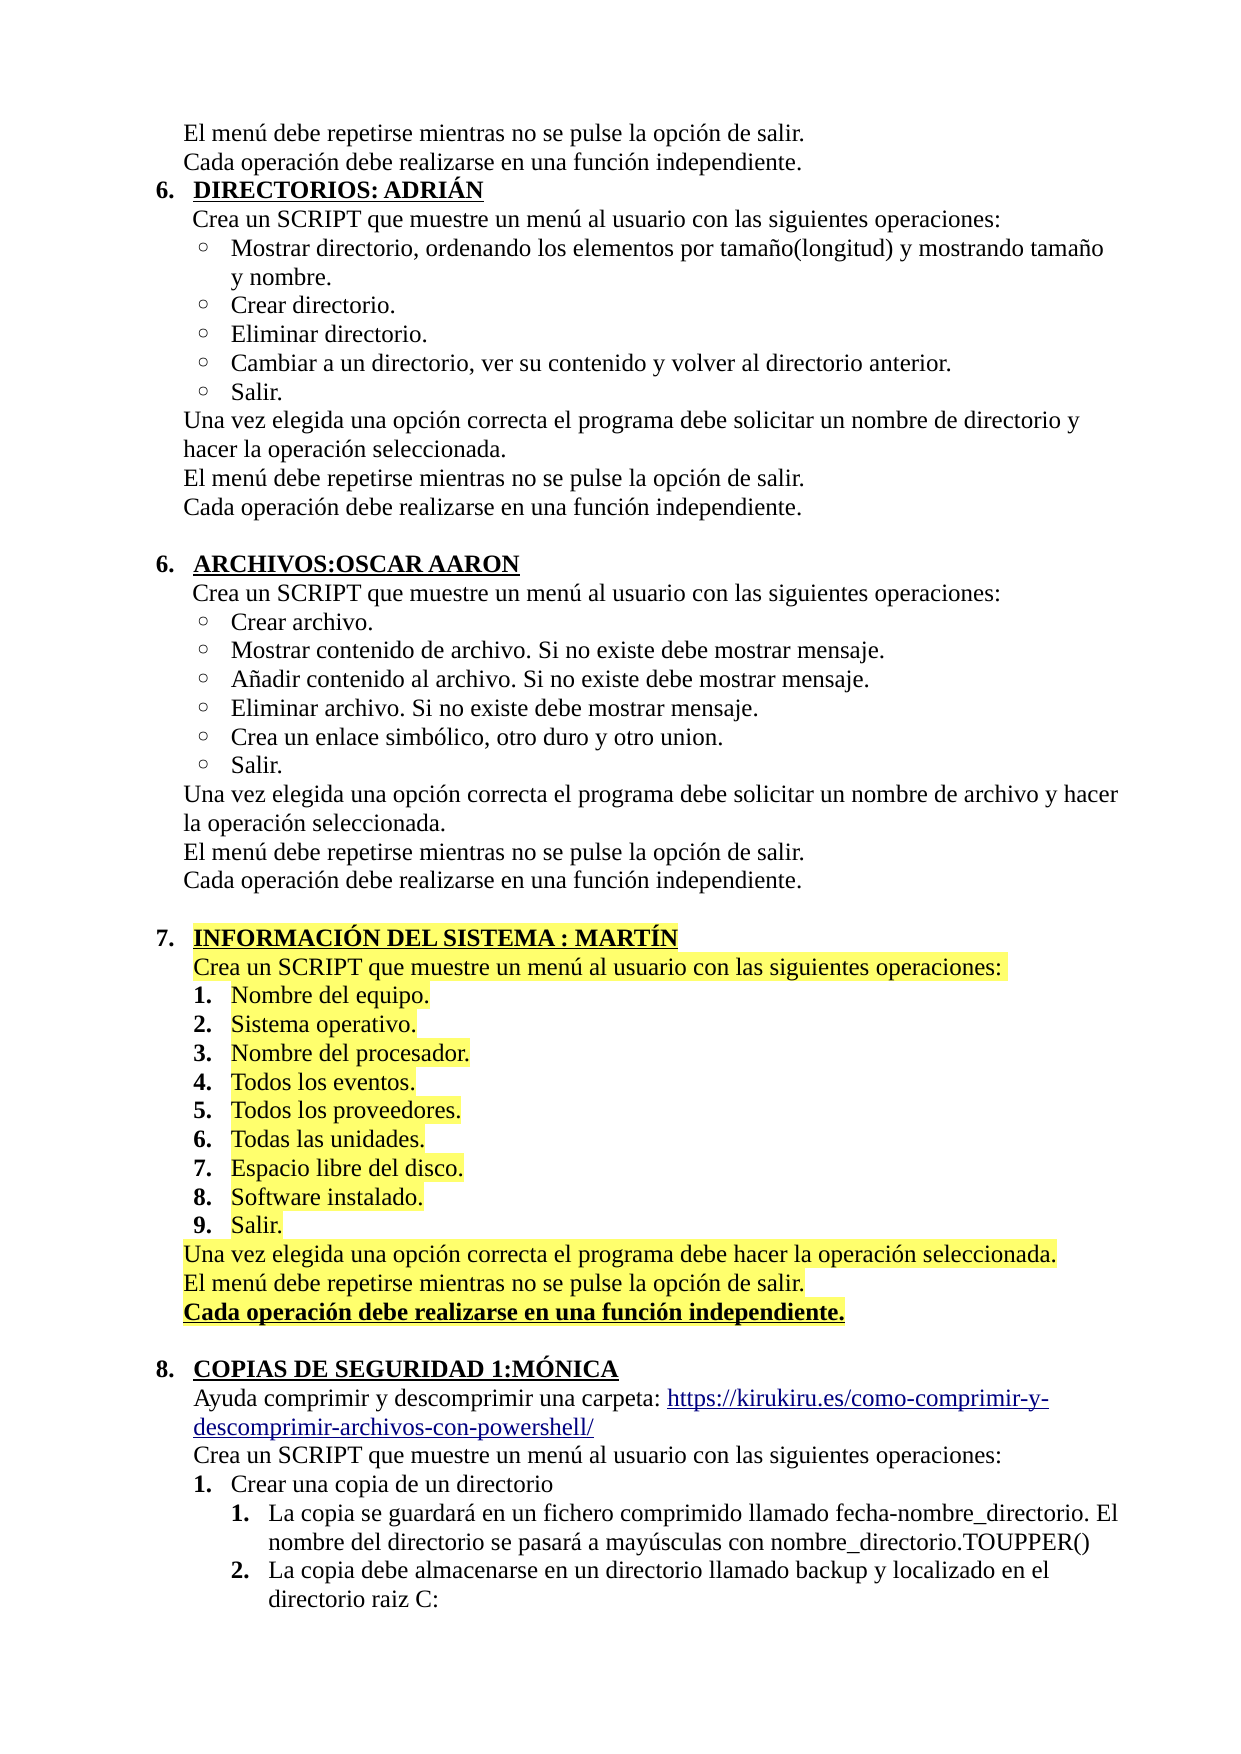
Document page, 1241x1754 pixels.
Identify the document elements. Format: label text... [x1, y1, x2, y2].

list Cada operación debe realizarse en una función independiente. [183, 1297, 1122, 1326]
list Crea un enlace simbólico, otro duro y otro union. [193, 722, 1122, 751]
text Crea un SCRIPT que muestre un menú al usuario con las siguientes operaciones: [118, 578, 1122, 607]
list Añadir contenido al archivo. Si no existe debe mostrar mensaje. [193, 664, 1122, 693]
list Crear archivo. [193, 607, 1122, 636]
list Espacio libre del disco. [193, 1153, 1122, 1182]
list El menú debe repetirse mientras no se pulse la opción de salir. [183, 118, 1122, 147]
list Software instalado. [193, 1182, 1122, 1211]
list ARCHIVOS:OSCAR AARON [156, 549, 1122, 578]
list Crear una copia de un directorio [193, 1469, 1122, 1498]
list Mostrar contenido de archivo. Si no existe debe mostrar mensaje. [193, 636, 1122, 664]
list Sistema operativo. [193, 1009, 1122, 1038]
list Crea un SCRIPT que muestre un menú al usuario con las siguientes operaciones: [156, 1441, 1122, 1469]
text Crea un SCRIPT que muestre un menú al usuario con las siguientes operaciones: [118, 204, 1122, 233]
list La copia debe almacenarse en un directorio llamado backup y localizado en el directorio raiz C: [231, 1556, 1122, 1613]
list Crea un SCRIPT que muestre un menú al usuario con las siguientes operaciones: [156, 952, 1122, 981]
list DIRECTORIOS: ADRIÁN [156, 176, 1122, 204]
list Nombre del equipo. [193, 981, 1122, 1009]
list COPIAS DE SEGURIDAD 1:MÓNICA [156, 1354, 1122, 1383]
list Una vez elegida una opción correcta el programa debe hacer la operación seleccionada. [183, 1239, 1122, 1268]
list Cada operación debe realizarse en una función independiente. [183, 147, 1122, 176]
list Todos los eventos. [193, 1067, 1122, 1096]
list El menú debe repetirse mientras no se pulse la opción de salir. [183, 837, 1122, 866]
list Salir. [193, 751, 1122, 779]
list Salir. [193, 1211, 1122, 1239]
list Cada operación debe realizarse en una función independiente. [183, 866, 1122, 894]
list Eliminar archivo. Si no existe debe mostrar mensaje. [193, 693, 1122, 722]
list Nombre del procesador. [193, 1038, 1122, 1067]
list El menú debe repetirse mientras no se pulse la opción de salir. [183, 1268, 1122, 1297]
list Una vez elegida una opción correcta el programa debe solicitar un nombre de archivo y hacer la operación seleccionada. [183, 779, 1122, 837]
list Crear directorio. [193, 291, 1122, 319]
list La copia se guardará en un fichero comprimido llamado fecha-nombre_directorio. El nombre del directorio se pasará a mayúsculas con nombre_directorio.TOUPPER() [231, 1498, 1122, 1556]
list Ayuda comprimir y descomprimir una carpeta: https://kirukiru.es/como-comprimir-y-descomprimir-archivos-con-powershell/ [156, 1383, 1122, 1441]
list El menú debe repetirse mientras no se pulse la opción de salir. [183, 463, 1122, 492]
list Cada operación debe realizarse en una función independiente. [183, 492, 1122, 521]
list Cambiar a un directorio, ver su contenido y volver al directorio anterior. [193, 348, 1122, 377]
list Eliminar directorio. [193, 319, 1122, 348]
list Todas las unidades. [193, 1124, 1122, 1153]
list Mostrar directorio, ordenando los elementos por tamaño(longitud) y mostrando tamaño y nombre. [193, 233, 1122, 291]
list Una vez elegida una opción correcta el programa debe solicitar un nombre de directorio y hacer la operación seleccionada. [183, 406, 1122, 463]
list Salir. [193, 377, 1122, 406]
list INFORMACIÓN DEL SISTEMA : MARTÍN [156, 923, 1122, 952]
list Todos los proveedores. [193, 1096, 1122, 1124]
